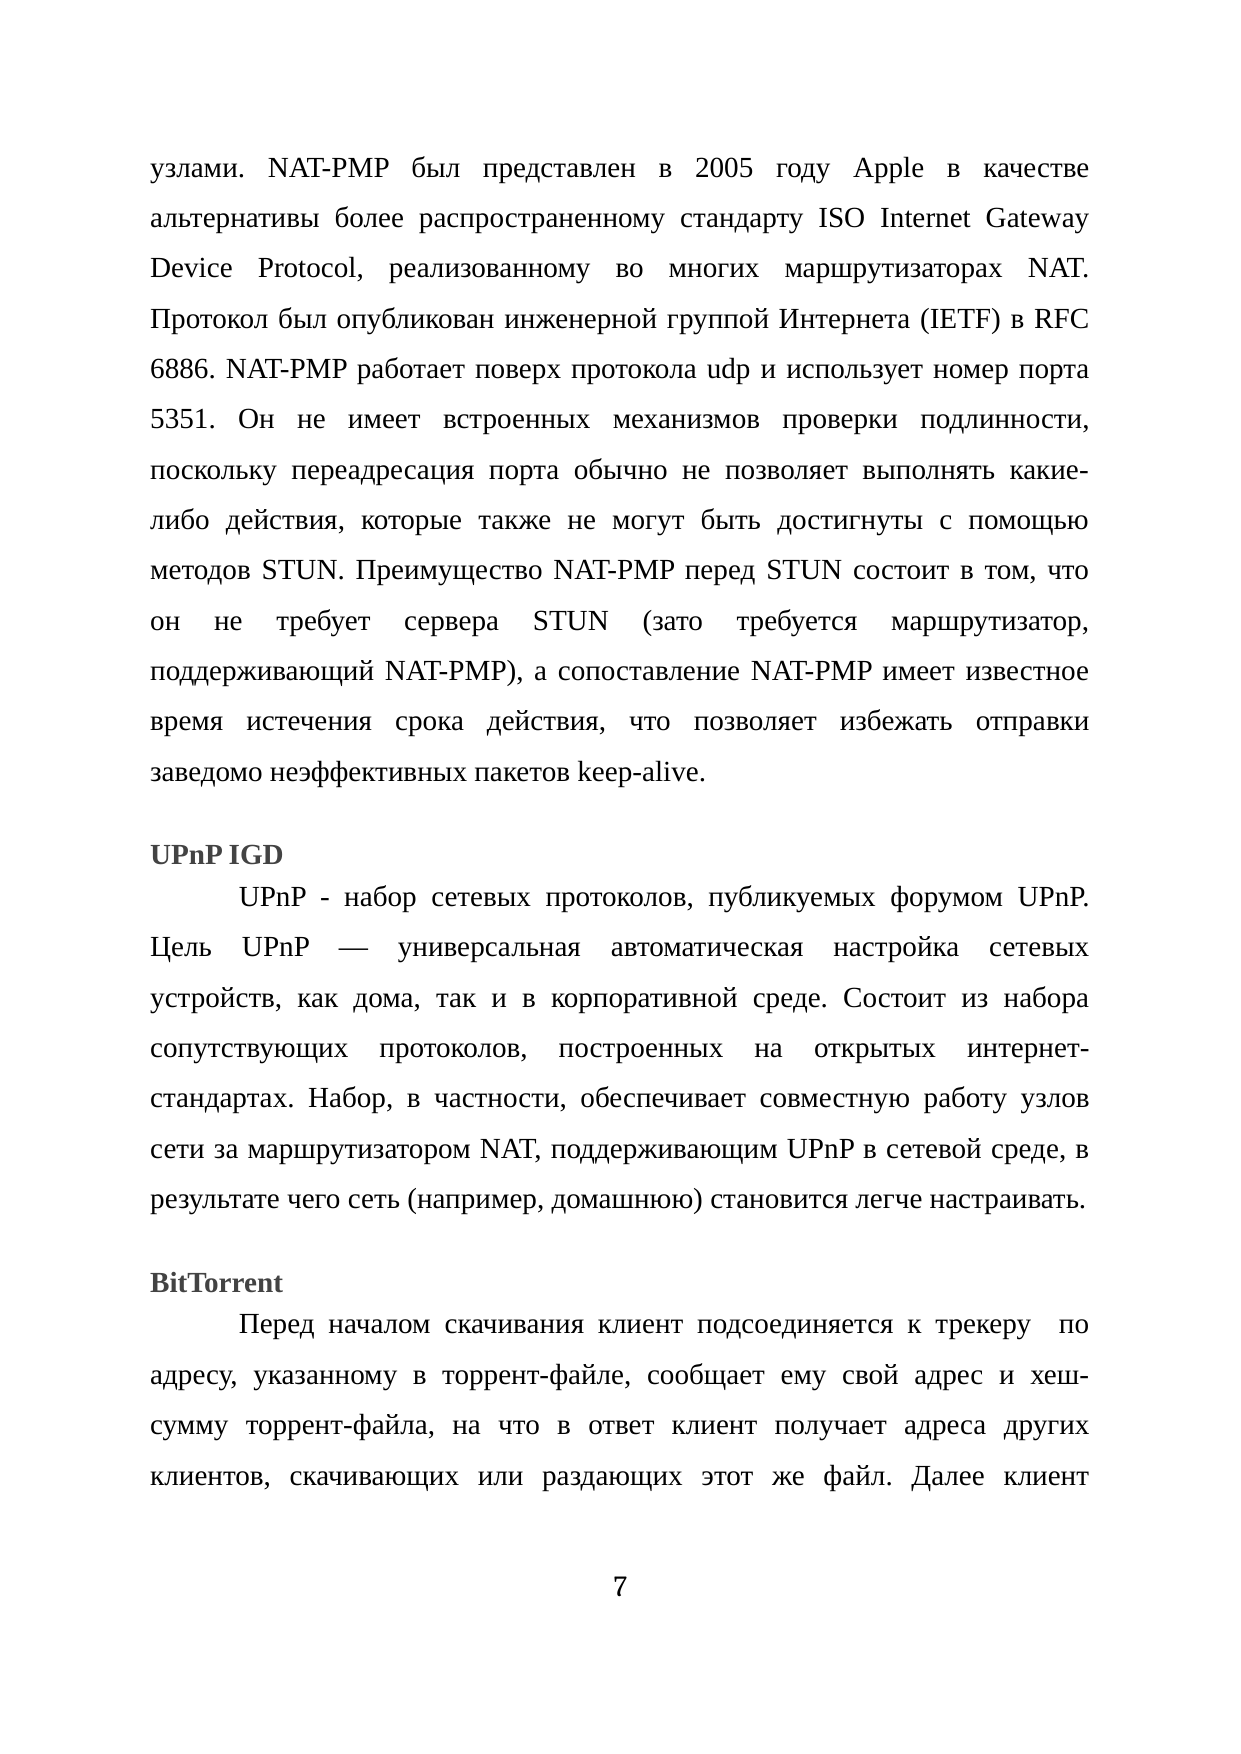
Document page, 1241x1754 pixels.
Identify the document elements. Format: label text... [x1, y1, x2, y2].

text узлами. NAT-PMP был представлен в 2005 году Apple в качестве альтернативы более распространенному стандарту ISO Internet Gateway Device Protocol, реализованному во многих маршрутизаторах NAT. Протокол был опубликован инженерной группой Интернета (IETF) в RFC 6886. NAT-PMP работает поверх протокола udp и использует номер порта 5351. Он не имеет встроенных механизмов проверки подлинности, поскольку переадресация порта обычно не позволяет выполнять какие-либо действия, которые также не могут быть достигнуты с помощью методов STUN. Преимущество NAT-PMP перед STUN состоит в том, что он не требует сервера STUN (зато требуется маршрутизатор, поддерживающий NAT-PMP), а сопоставление NAT-PMP имеет известное время истечения срока действия, что позволяет избежать отправки заведомо неэффективных пакетов keep-alive. [150, 150, 1090, 787]
text UPnP - набор сетевых протоколов, публикуемых форумом UPnP. Цель UPnP — универсальная автоматическая настройка сетевых устройств, как дома, так и в корпоративной среде. Состоит из набора сопутствующих протоколов, построенных на открытых интернет-стандартах. Набор, в частности, обеспечивает совместную работу узлов сети за маршрутизатором NAT, поддерживающим UPnP в сетевой среде, в результате чего сеть (например, домашнюю) становится легче настраивать. [150, 879, 1090, 1215]
subtitle UPnP IGD [150, 837, 1090, 871]
text Перед началом скачивания клиент подсоединяется к трекеру по адресу, указанному в торрент-файле, сообщает ему свой адрес и хеш-сумму торрент-файла, на что в ответ клиент получает адреса других клиентов, скачивающих или раздающих этот же файл. Далее клиент [150, 1307, 1090, 1491]
subtitle BitTorrent [150, 1265, 1090, 1298]
